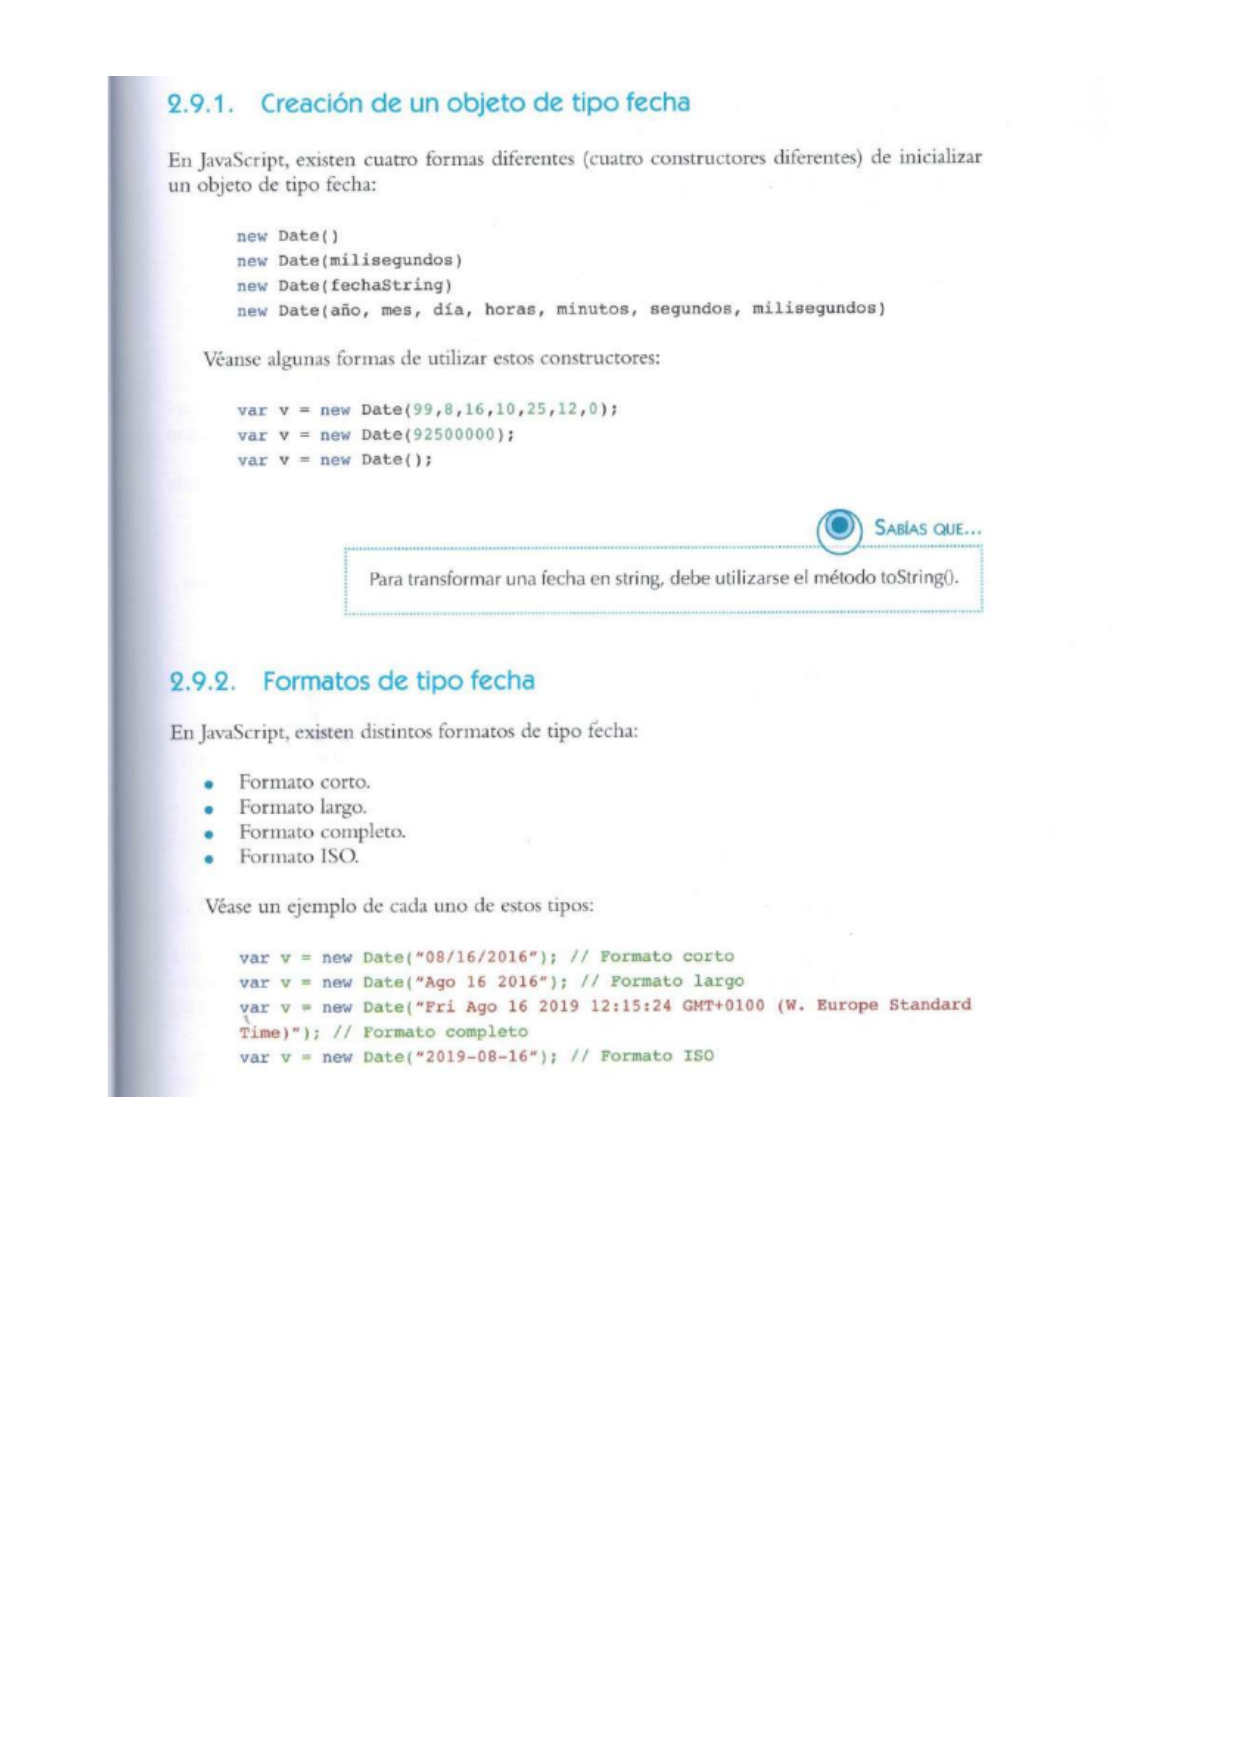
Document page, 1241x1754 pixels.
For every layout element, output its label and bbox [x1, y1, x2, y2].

picture [107, 76, 1112, 1097]
